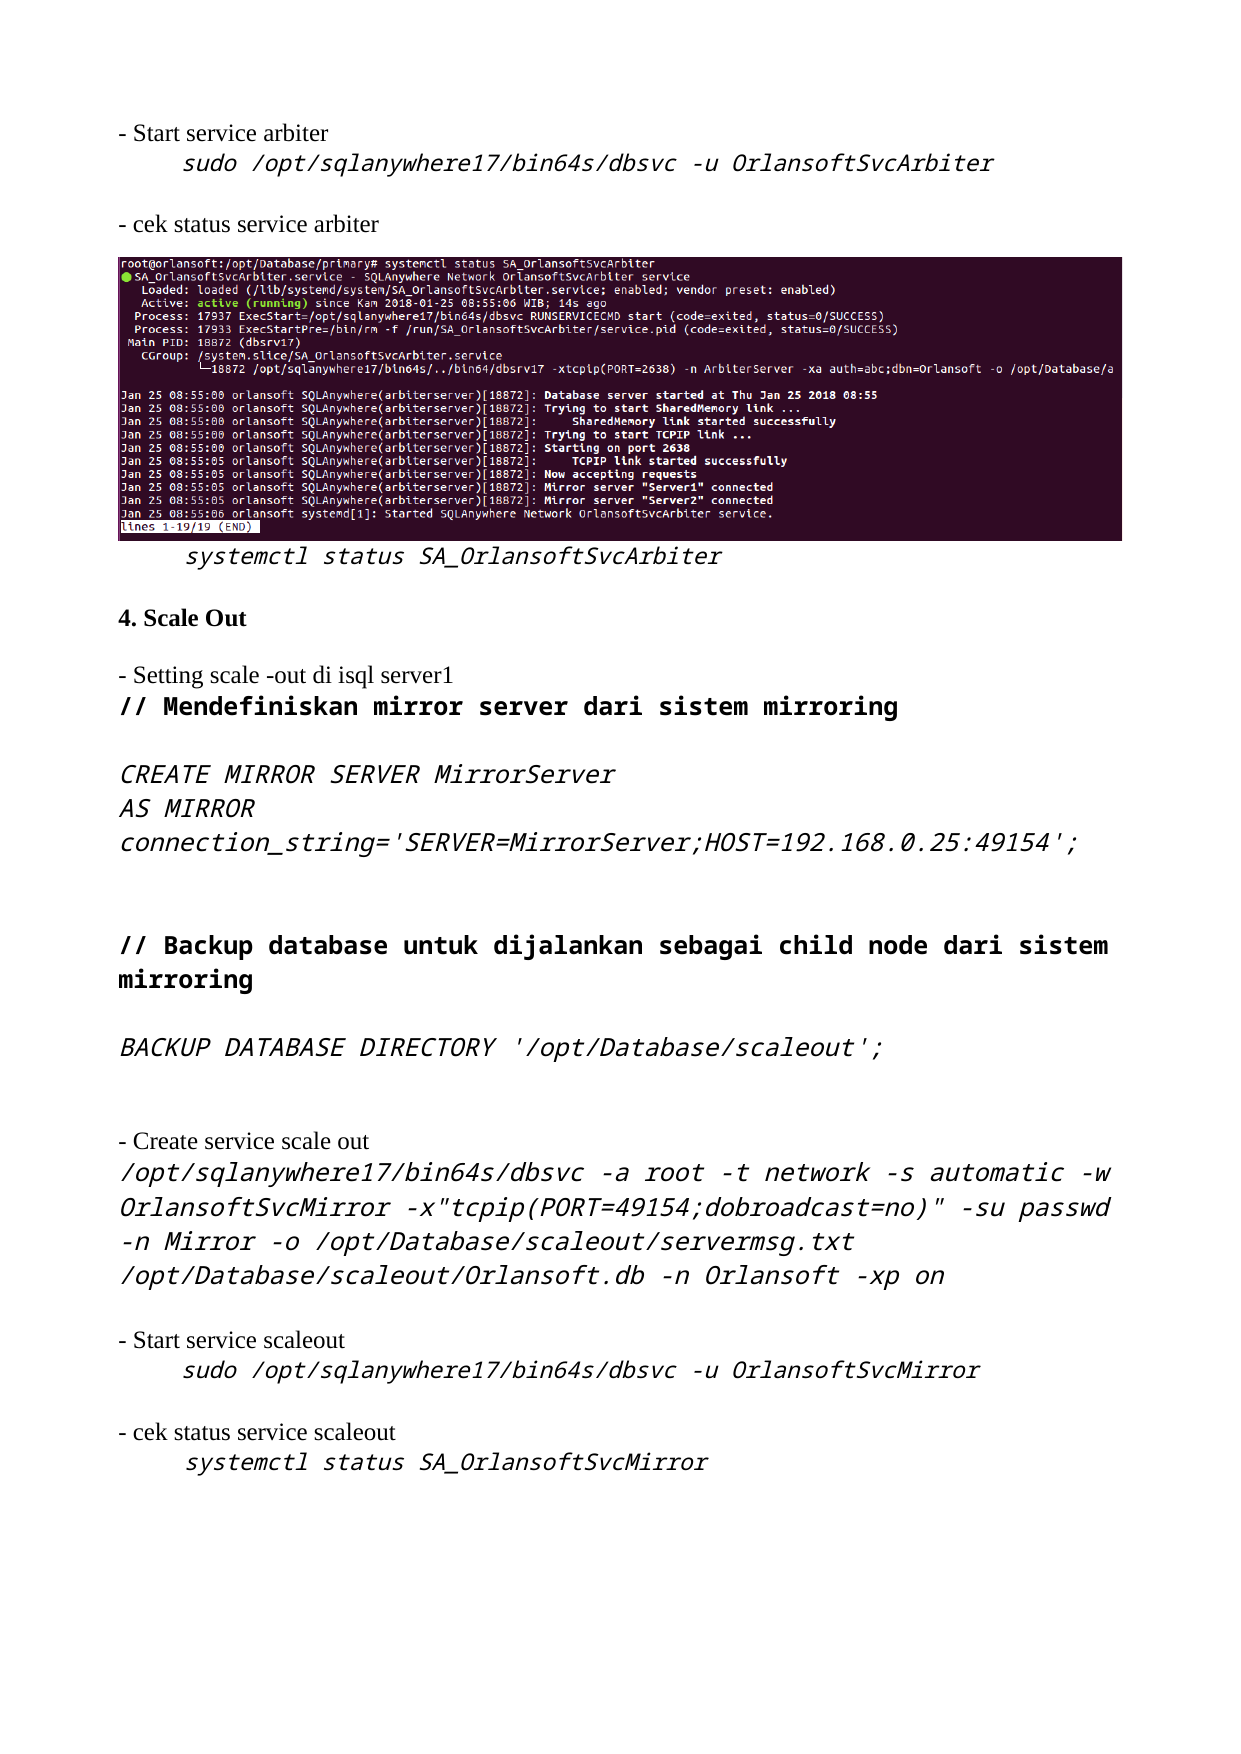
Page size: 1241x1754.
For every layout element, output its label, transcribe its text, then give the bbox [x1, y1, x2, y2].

text 4. Scale Out [118, 603, 1122, 631]
text sudo /opt/sqlanywhere17/bin64s/dbsvc -u OrlansoftSvcArbiter [118, 147, 1122, 178]
text [118, 238, 1122, 257]
text - cek status service scaleout [118, 1417, 1122, 1445]
text CREATE MIRROR SERVER MirrorServer [118, 757, 1122, 791]
text - Start service arbiter [118, 118, 1122, 147]
text systemctl status SA_OrlansoftSvcArbiter [118, 541, 1122, 571]
text systemctl status SA_OrlansoftSvcMirror [118, 1445, 1122, 1477]
text /opt/sqlanywhere17/bin64s/dbsvc -a root -t network -s automatic -w OrlansoftSvcMirror -x"tcpip(PORT=49154;dobroadcast=no)" -su passwd -n Mirror -o /opt/Database/scaleout/servermsg.txt /opt/Database/scaleout/Orlansoft.db -n Orlansoft -xp on [118, 1155, 1122, 1291]
text sudo /opt/sqlanywhere17/bin64s/dbsvc -u OrlansoftSvcMirror [118, 1354, 1122, 1385]
text - Create service scale out [118, 1126, 1122, 1155]
text - Start service scaleout [118, 1325, 1122, 1354]
text - Setting scale -out di isql server1 [118, 660, 1122, 689]
text AS MIRROR [118, 791, 1122, 825]
text connection_string='SERVER=MirrorServer;HOST=192.168.0.25:49154'; [118, 825, 1122, 859]
text // Backup database untuk dijalankan sebagai child node dari sistem mirroring [118, 927, 1122, 995]
text - cek status service arbiter [118, 209, 1122, 238]
picture [118, 257, 1123, 541]
text // Mendefiniskan mirror server dari sistem mirroring [118, 689, 1122, 723]
text BACKUP DATABASE DIRECTORY '/opt/Database/scaleout'; [118, 1029, 1122, 1063]
